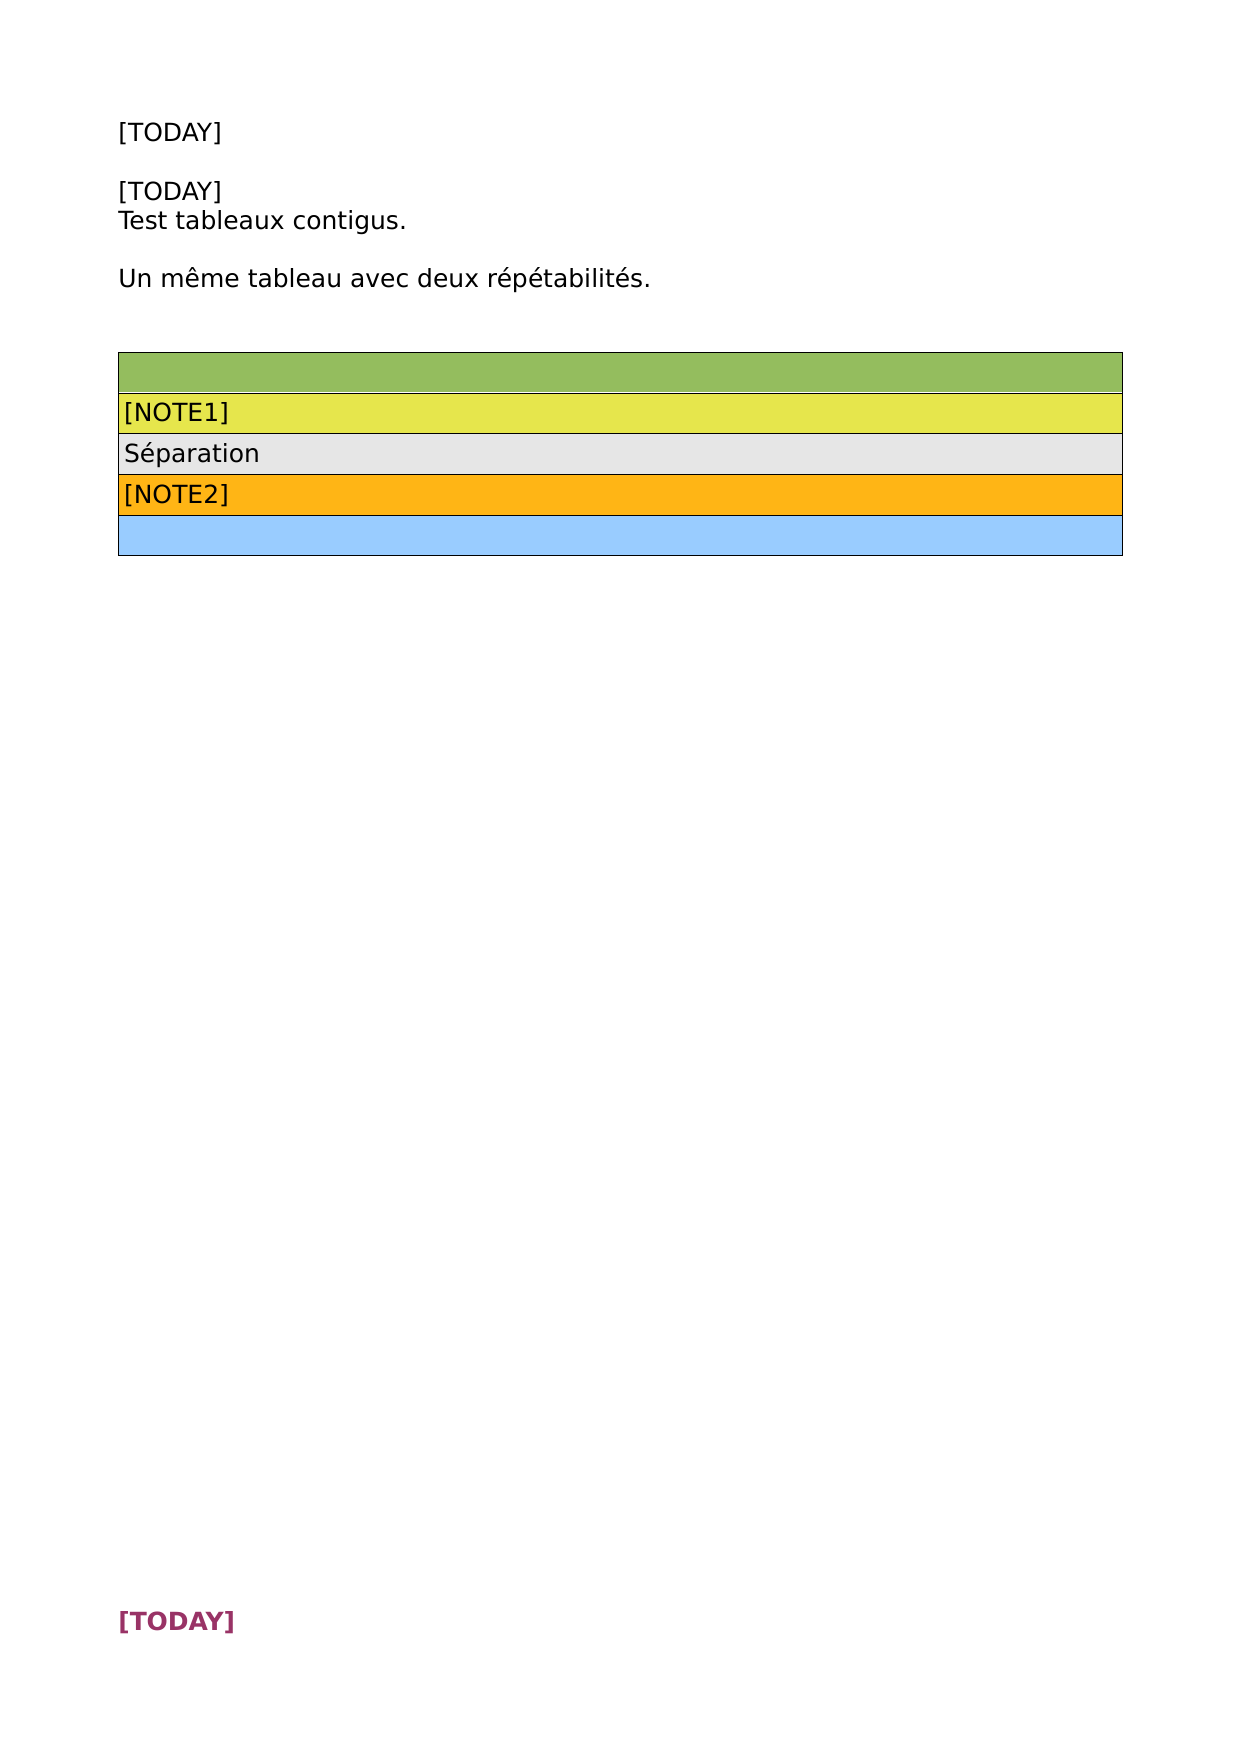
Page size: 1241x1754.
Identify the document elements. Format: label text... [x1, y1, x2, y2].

table_cell [NOTE2] [119, 475, 1122, 515]
table_cell [NOTE1] [119, 394, 1122, 433]
text [TODAY] [118, 177, 1122, 206]
text Test tableaux contigus. [118, 206, 1122, 235]
text Un même tableau avec deux répétabilités. [118, 264, 1122, 293]
table_cell [119, 516, 1122, 555]
table_header [119, 353, 1122, 392]
table_cell Séparation [119, 434, 1122, 474]
